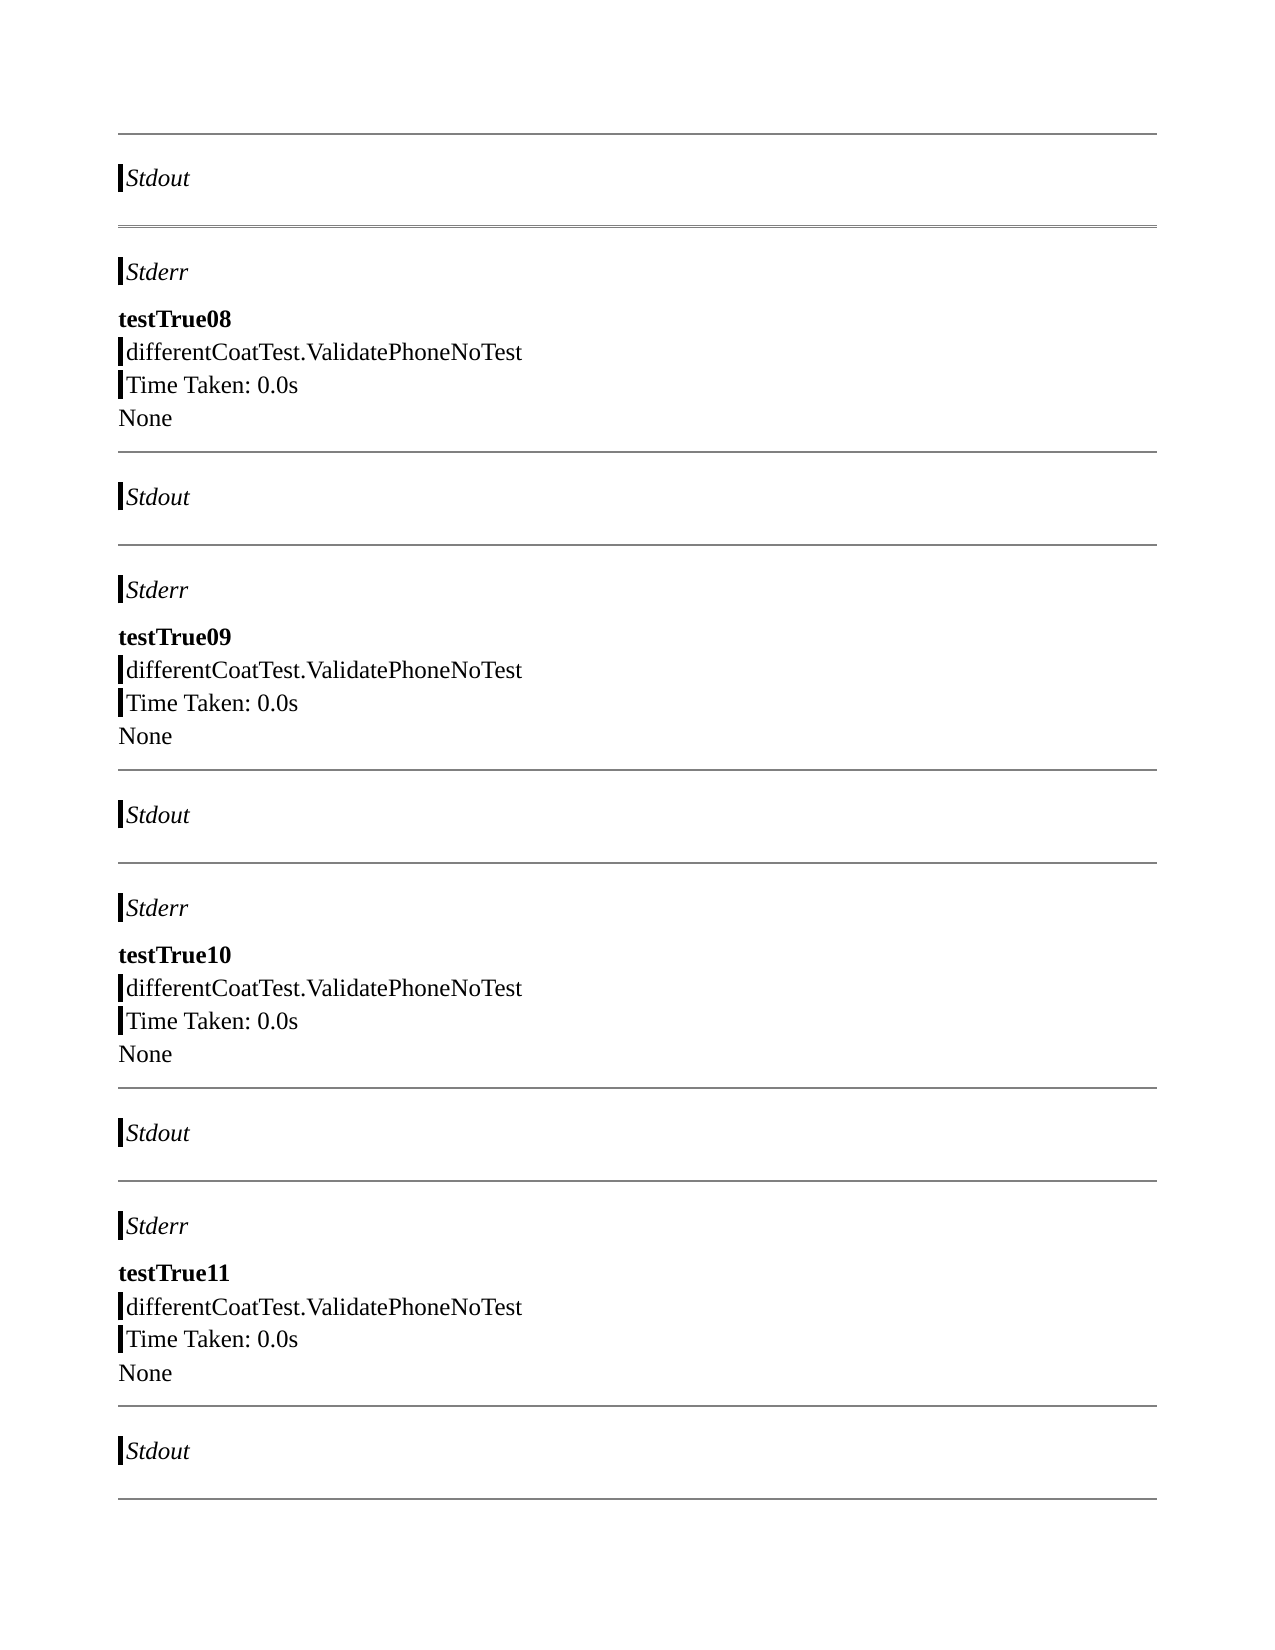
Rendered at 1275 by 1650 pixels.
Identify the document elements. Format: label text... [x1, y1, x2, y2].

text testTrue08 differentCoatTest.ValidatePhoneNoTest Time Taken: 0.0s [118, 304, 1157, 399]
text None [118, 1039, 1157, 1068]
text None [118, 721, 1157, 750]
text Stderr [123, 575, 1157, 603]
text Stderr [123, 893, 1157, 922]
text None [118, 403, 1157, 432]
text None [118, 1358, 1157, 1386]
text Stdout [123, 1436, 1157, 1465]
text testTrue11 differentCoatTest.ValidatePhoneNoTest Time Taken: 0.0s [118, 1258, 1157, 1353]
text Stdout [123, 800, 1157, 828]
text Stderr [123, 257, 1157, 285]
text Stdout [118, 163, 1157, 192]
text Stderr [123, 1211, 1157, 1240]
text Stdout [123, 1118, 1157, 1147]
text testTrue10 differentCoatTest.ValidatePhoneNoTest Time Taken: 0.0s [118, 940, 1157, 1035]
text testTrue09 differentCoatTest.ValidatePhoneNoTest Time Taken: 0.0s [118, 622, 1157, 717]
text Stdout [123, 482, 1157, 510]
